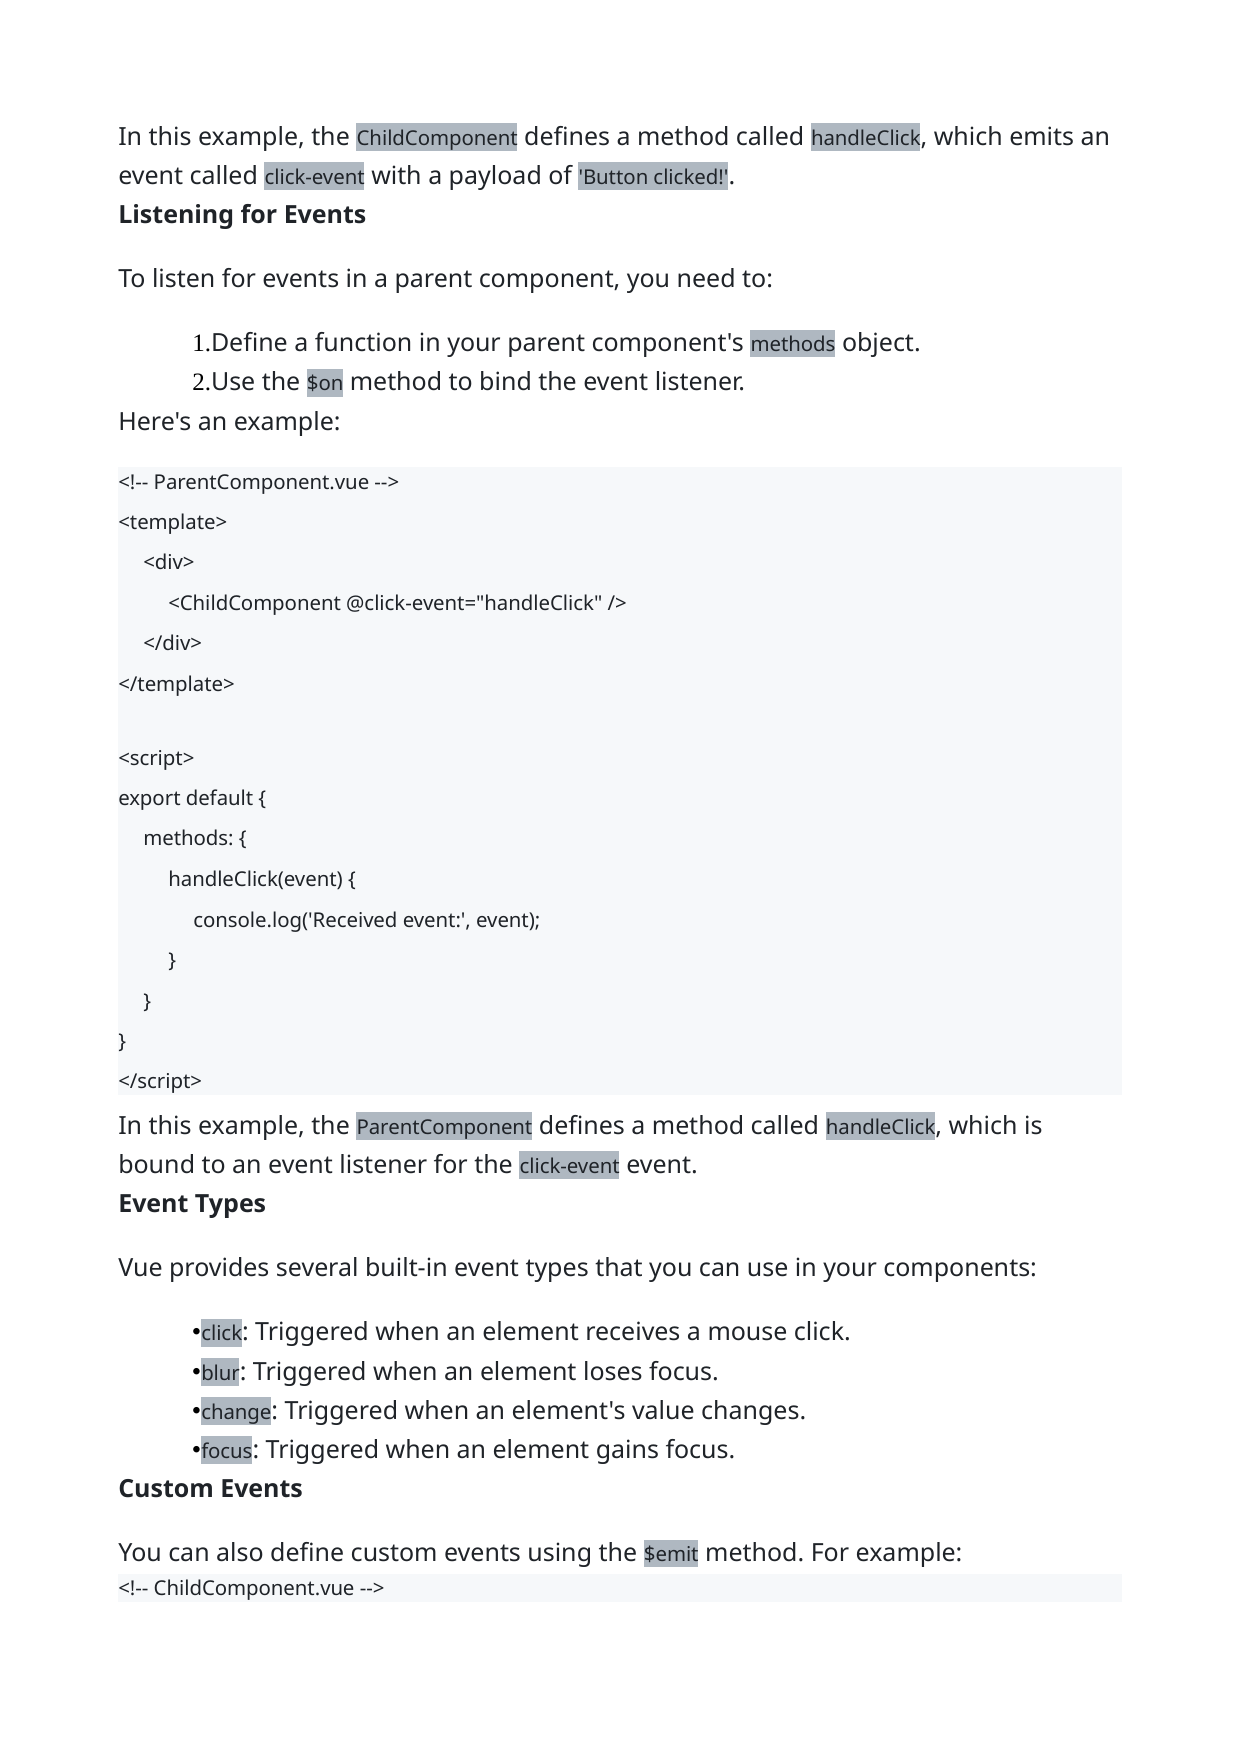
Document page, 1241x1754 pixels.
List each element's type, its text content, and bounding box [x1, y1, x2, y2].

text To listen for events in a parent component, you need to: [118, 261, 1122, 295]
text methods: { [118, 824, 1122, 852]
list Use the $on method to bind the event listener. [118, 364, 1122, 398]
text Event Types [118, 1186, 1122, 1220]
text In this example, the ParentComponent defines a method called handleClick, which is bound to an event listener for the click-event event. [118, 1107, 1122, 1181]
text </script> [118, 1067, 1122, 1095]
text handleClick(event) { [118, 864, 1122, 893]
text Custom Events [118, 1471, 1122, 1505]
text <div> [118, 547, 1122, 576]
text <!-- ParentComponent.vue --> [118, 467, 1122, 495]
text Listening for Events [118, 196, 1122, 231]
list Define a function in your parent component's methods object. [118, 325, 1122, 359]
text Vue provides several built-in event types that you can use in your components: [118, 1250, 1122, 1284]
text In this example, the ChildComponent defines a method called handleClick, which emits an event called click-event with a payload of 'Button clicked!'. [118, 118, 1122, 191]
text <ChildComponent @click-event="handleClick" /> [118, 588, 1122, 616]
text </template> [118, 669, 1122, 697]
text <!-- ChildComponent.vue --> [118, 1574, 1122, 1602]
text Here's an example: [118, 403, 1122, 437]
text <script> [118, 744, 1122, 771]
text <template> [118, 507, 1122, 535]
text } [118, 1027, 1122, 1055]
list click: Triggered when an element receives a mouse click. [118, 1314, 1122, 1348]
text You can also define custom events using the $emit method. For example: [118, 1535, 1122, 1569]
list blur: Triggered when an element loses focus. [118, 1353, 1122, 1387]
text export default { [118, 784, 1122, 812]
list focus: Triggered when an element gains focus. [118, 1431, 1122, 1466]
text console.log('Received event:', event); [118, 905, 1122, 933]
text } [118, 986, 1122, 1014]
list change: Triggered when an element's value changes. [118, 1392, 1122, 1426]
text </div> [118, 629, 1122, 657]
text } [118, 946, 1122, 974]
